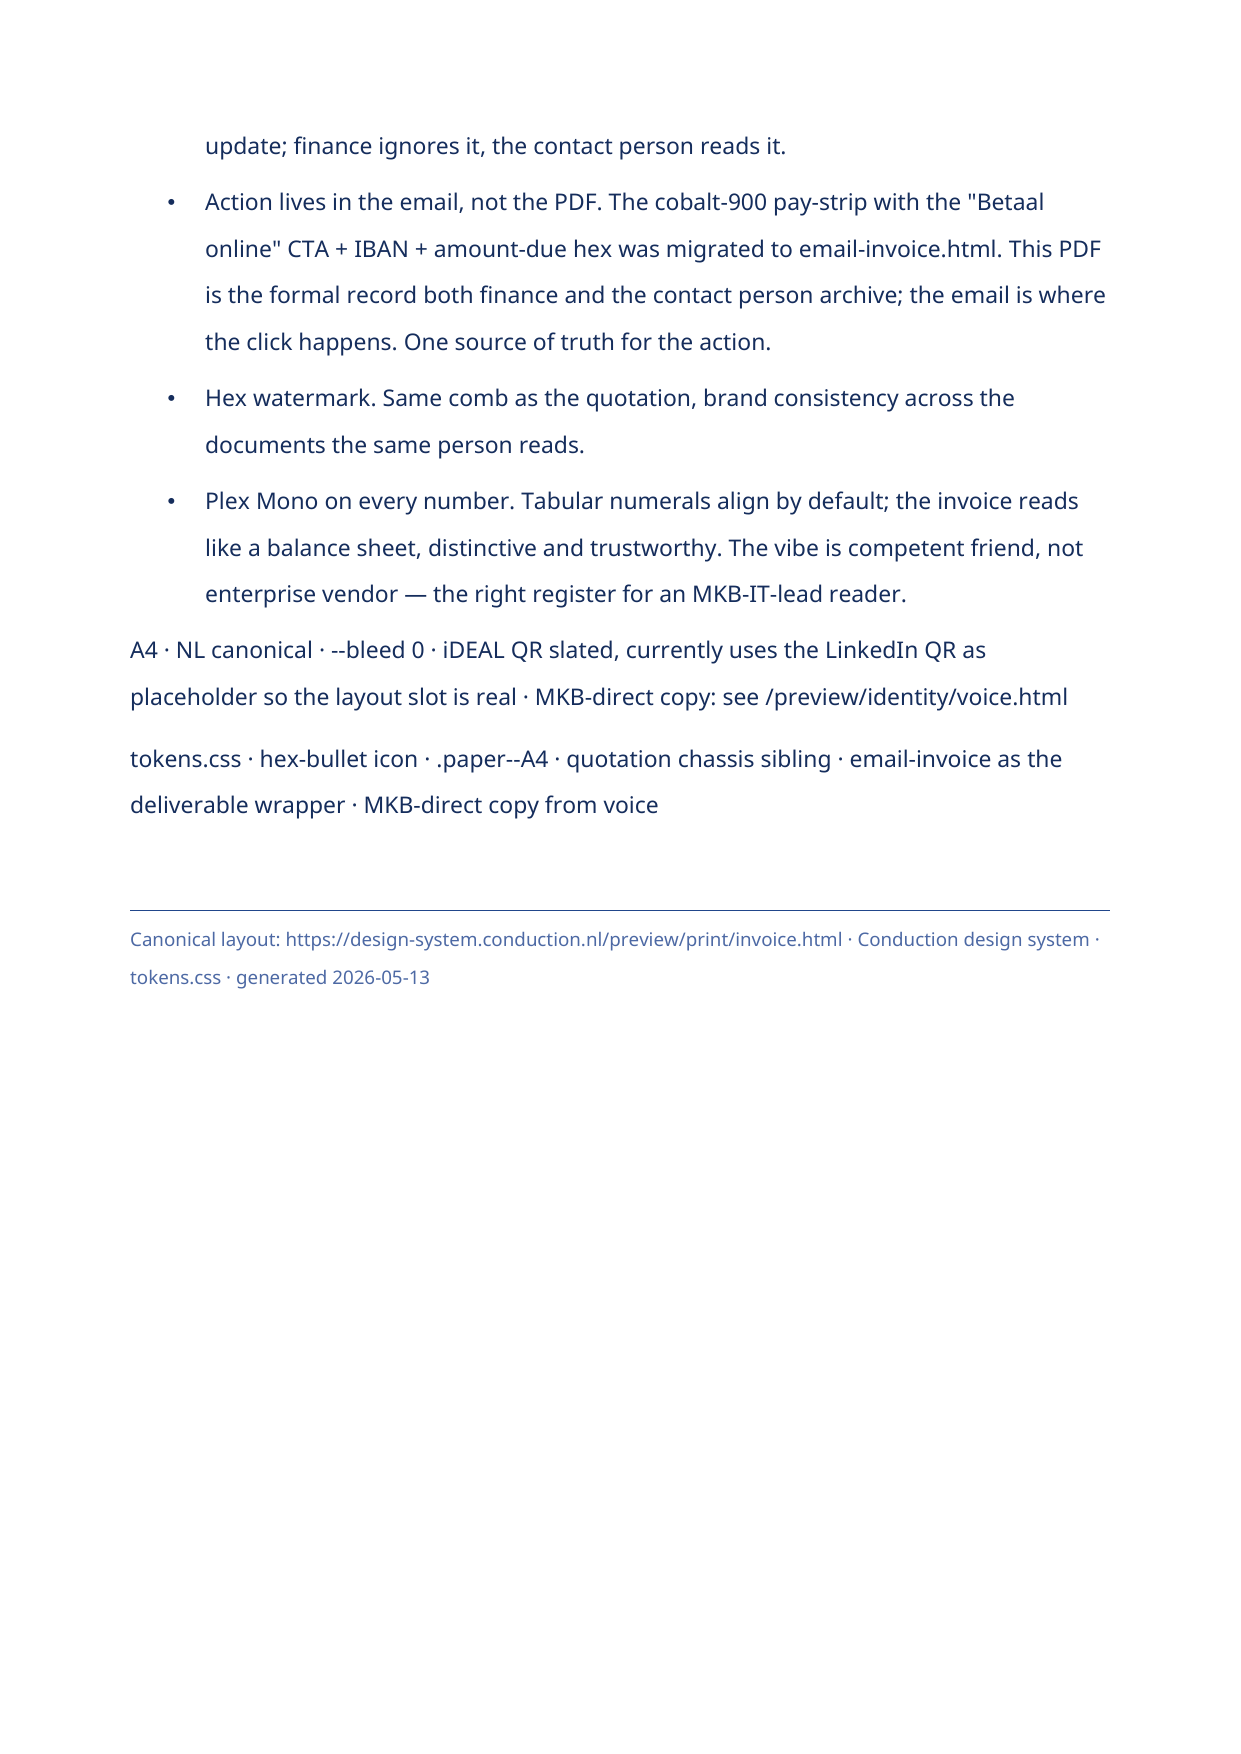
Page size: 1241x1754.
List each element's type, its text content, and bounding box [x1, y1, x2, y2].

text Canonical layout: https://design-system.conduction.nl/preview/print/invoice.html · Conduction design system · tokens.css · generated 2026-05-13 [130, 911, 1110, 990]
list Action lives in the email, not the PDF. The cobalt-900 pay-strip with the "Betaal online" CTA + IBAN + amount-due hex was migrated to email-invoice.html. This PDF is the formal record both finance and the contact person archive; the email is where the click happens. One source of truth for the action. [167, 186, 1110, 357]
list Hex watermark. Same comb as the quotation, brand consistency across the documents the same person reads. [167, 382, 1110, 460]
list update; finance ignores it, the contact person reads it. [167, 130, 1110, 161]
text tokens.css · hex-bullet icon · .paper--A4 · quotation chassis sibling · email-invoice as the deliverable wrapper · MKB-direct copy from voice [130, 743, 1110, 821]
text A4 · NL canonical · --bleed 0 · iDEAL QR slated, currently uses the LinkedIn QR as placeholder so the layout slot is real · MKB-direct copy: see /preview/identity/voice.html [130, 634, 1110, 712]
list Plex Mono on every number. Tabular numerals align by default; the invoice reads like a balance sheet, distinctive and trustworthy. The vibe is competent friend, not enterprise vendor — the right register for an MKB-IT-lead reader. [167, 484, 1110, 609]
